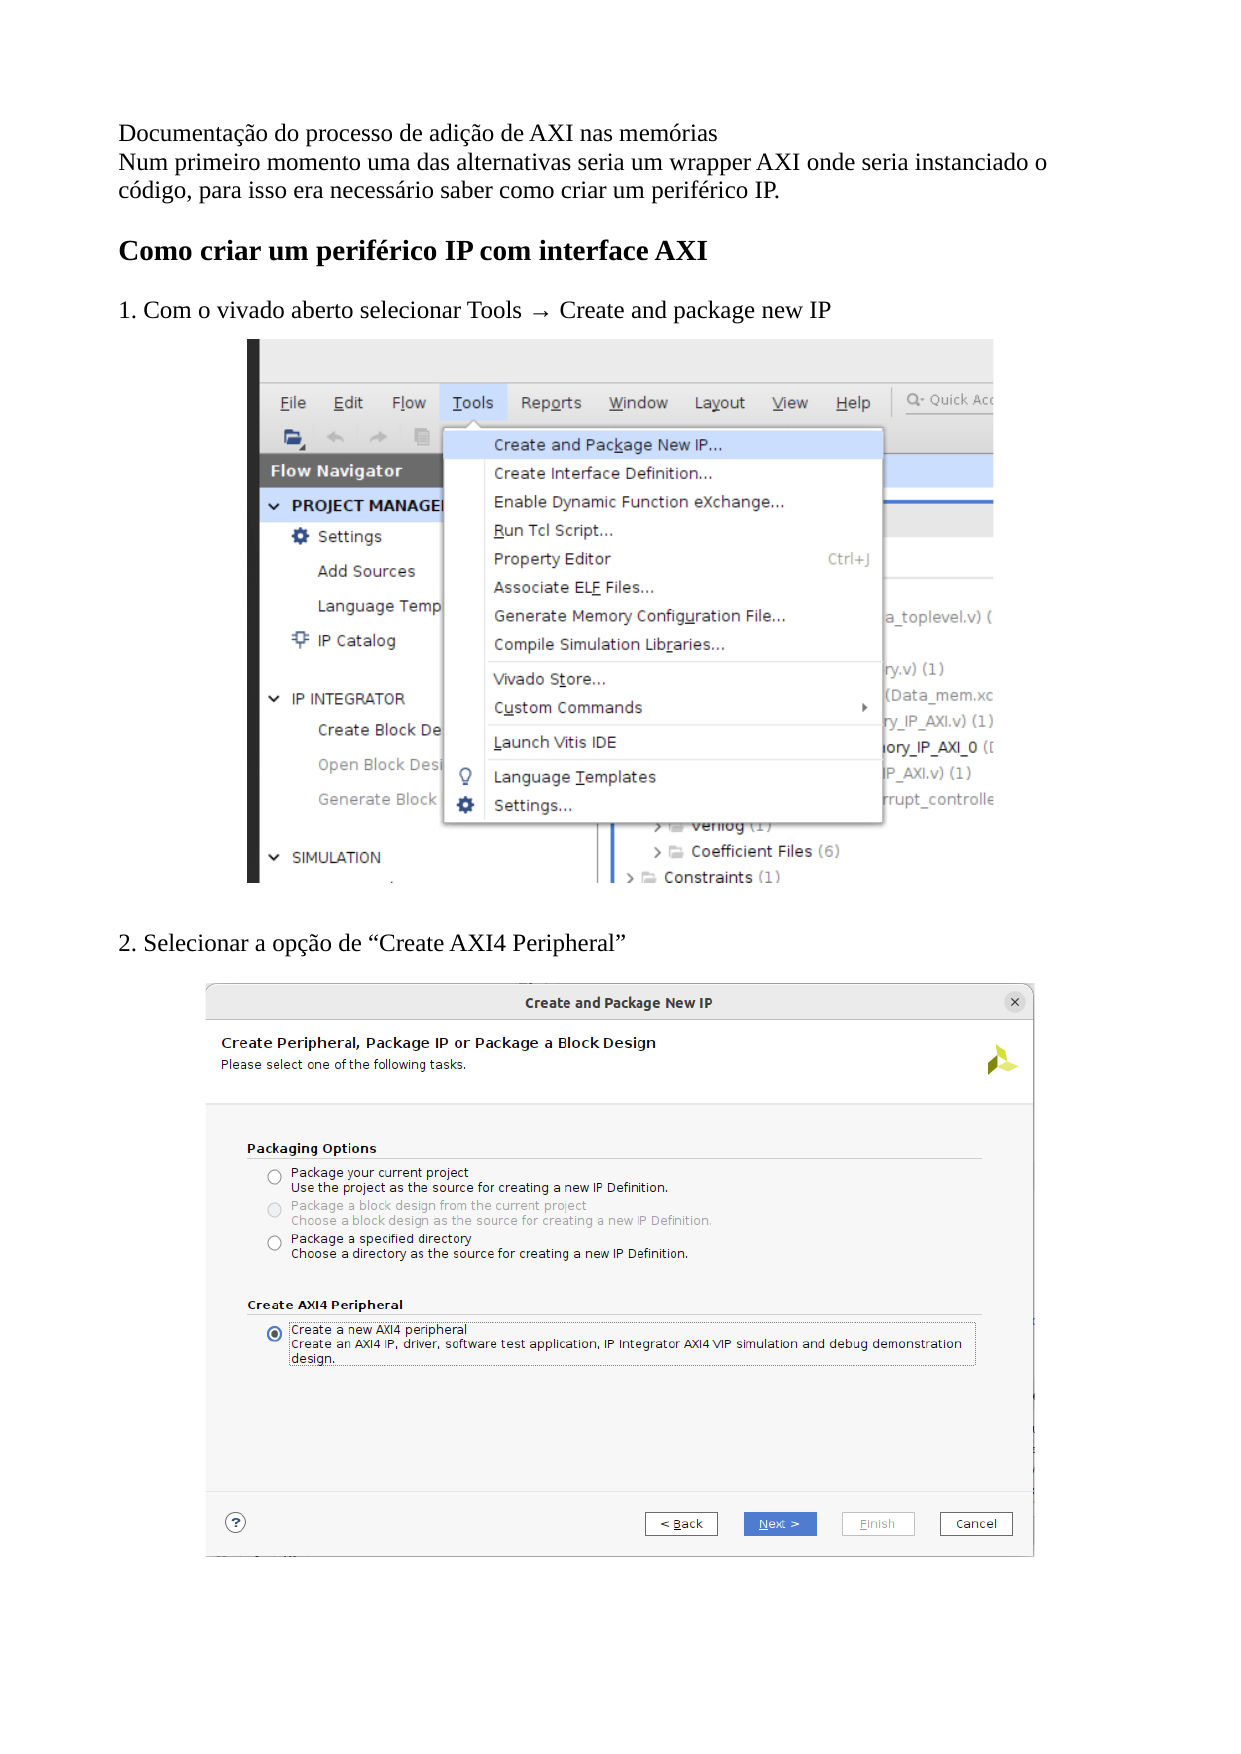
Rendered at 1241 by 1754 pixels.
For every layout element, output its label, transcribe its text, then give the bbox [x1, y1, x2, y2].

text Documentação do processo de adição de AXI nas memórias [118, 118, 1122, 147]
text Num primeiro momento uma das alternativas seria um wrapper AXI onde seria instanciado o código, para isso era necessário saber como criar um periférico IP. [118, 147, 1122, 204]
picture [205, 983, 1035, 1557]
text 2. Selecionar a opção de “Create AXI4 Peripheral” [118, 928, 1122, 957]
text Como criar um periférico IP com interface AXI [118, 233, 1122, 267]
picture [247, 339, 994, 883]
text 1. Com o vivado aberto selecionar Tools → Create and package new IP [118, 295, 1122, 324]
